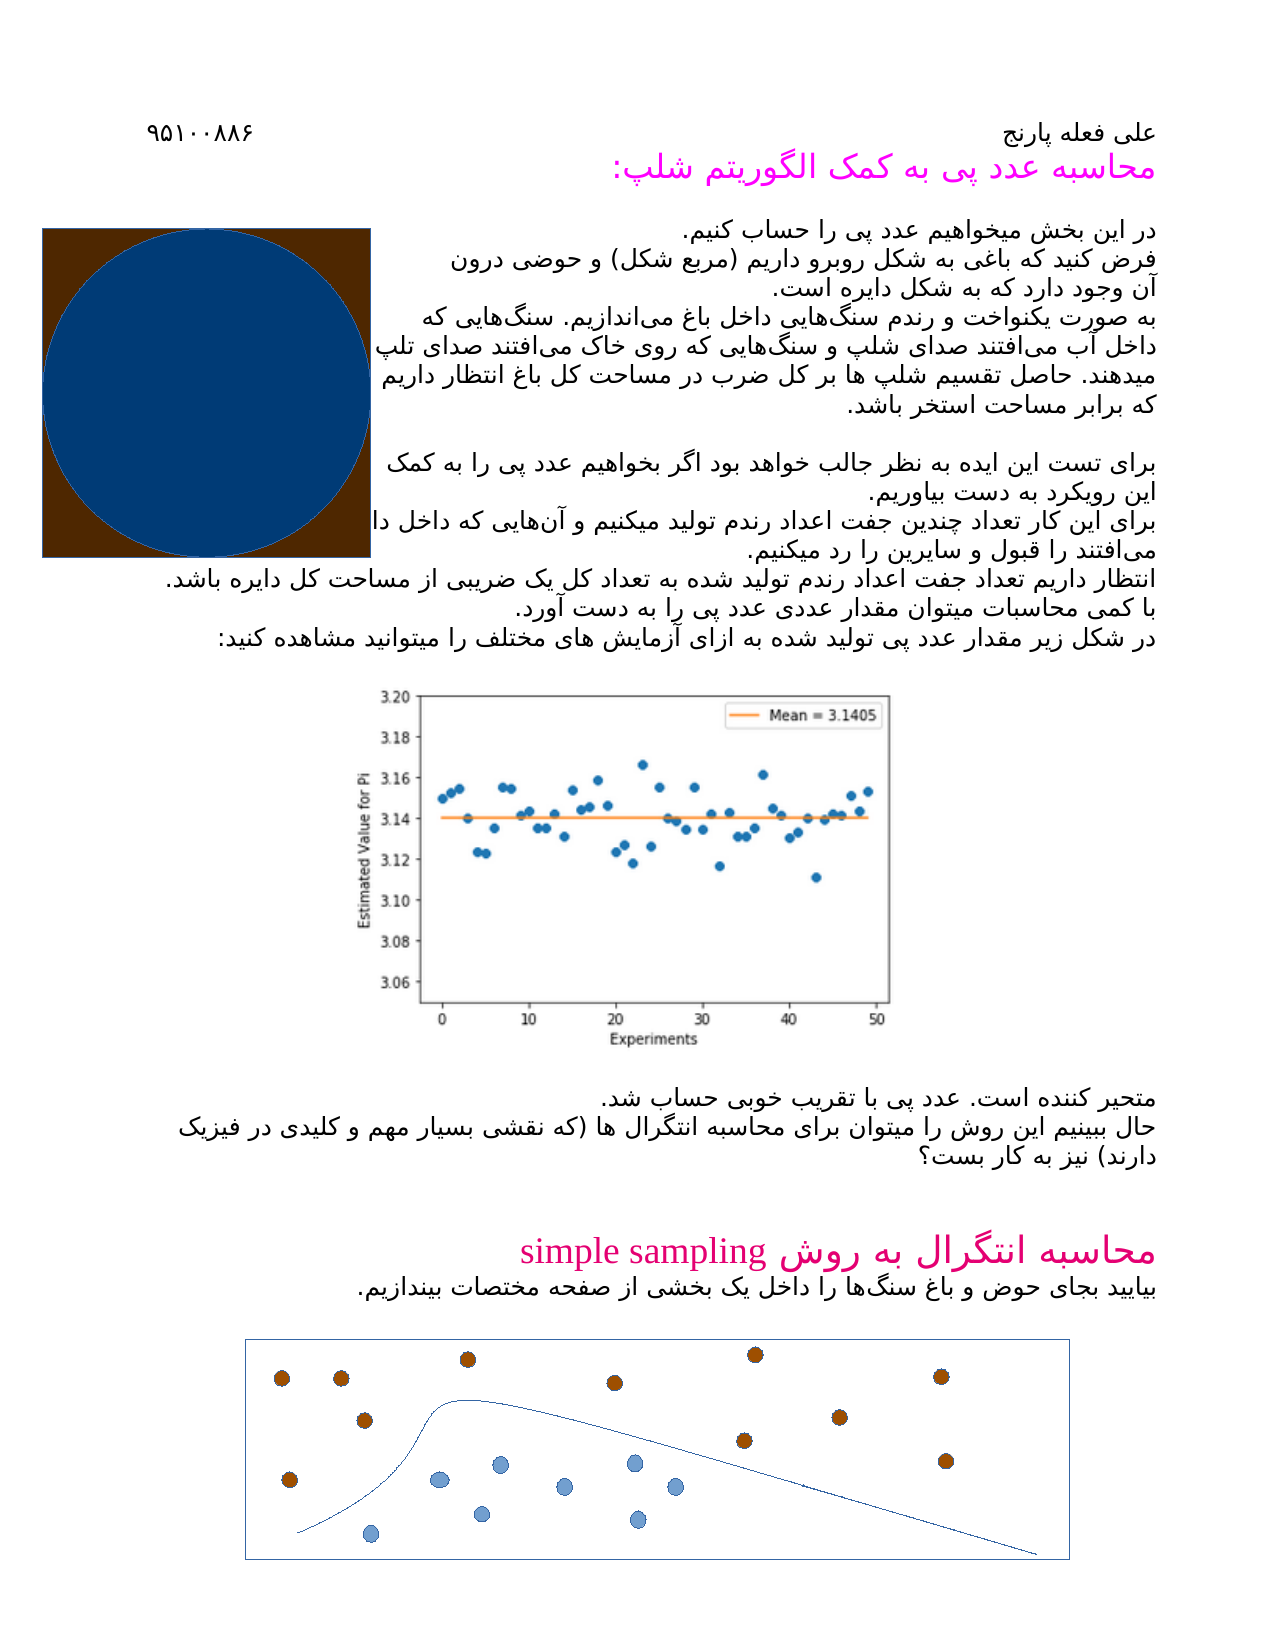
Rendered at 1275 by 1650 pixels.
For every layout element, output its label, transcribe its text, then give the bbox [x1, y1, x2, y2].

text می‌افتند را قبول و سایرین را رد میکنیم. [118, 535, 1157, 564]
text آن وجود دارد که به شکل دایره است. [371, 273, 1157, 302]
text محاسبه انتگرال به روش simple sampling [118, 1228, 1157, 1272]
text محاسبه عدد پی به کمک الگوریتم شلپ: [118, 147, 1157, 186]
text با کمی محاسبات میتوان مقدار عددی عدد پی را به دست آورد. [118, 594, 1157, 623]
text میدهند. حاصل تقسیم شلپ ها بر کل ضرب در مساحت کل باغ انتظار داریم [371, 361, 1157, 390]
text در شکل زیر مقدار عدد پی تولید شده به ازای آزمایش های مختلف را میتوانید مشاهده کنید: [118, 623, 1157, 652]
text به صورت یکنواخت و رندم سنگ‌هایی داخل باغ می‌اندازیم. سنگ‌هایی که [371, 302, 1157, 332]
text برای این کار تعداد چندین جفت اعداد رندم تولید میکنیم و آن‌هایی که داخل دایره [371, 506, 1157, 535]
text انتظار داریم تعداد جفت اعداد رندم تولید شده به تعداد کل یک ضریبی از مساحت کل دایره باشد. [118, 564, 1157, 594]
text برای تست این ایده به نظر جالب خواهد بود اگر بخواهیم عدد پی را به کمک [371, 448, 1157, 477]
text داخل آب می‌افتند صدای شلپ و سنگ‌هایی که روی خاک می‌افتند صدای تلپ [371, 332, 1157, 361]
picture [339, 680, 936, 1059]
text در این بخش میخواهیم عدد پی را حساب کنیم. [118, 215, 1157, 244]
text علی فعله پارنج ۹۵۱۰۰۸۸۶ [118, 118, 1157, 147]
text این رویکرد به دست بیاوریم. [371, 477, 1157, 506]
text فرض کنید که باغی به شکل روبرو داریم (‌مربع شکل) و حوضی درون [371, 244, 1157, 273]
text که برابر مساحت استخر باشد. [371, 390, 1157, 419]
text بیایید بجای حوض و باغ سنگ‌ها را داخل یک بخشی از صفحه مختصات بیندازیم. [118, 1272, 1157, 1301]
text متحیر کننده است. عدد پی با تقریب خوبی حساب شد. [118, 1083, 1157, 1112]
text حال ببینیم این روش را میتوان برای محاسبه انتگرال ها (که نقشی بسیار مهم و کلیدی در فیزیک دارند) نیز به کار بست؟ [118, 1112, 1157, 1171]
